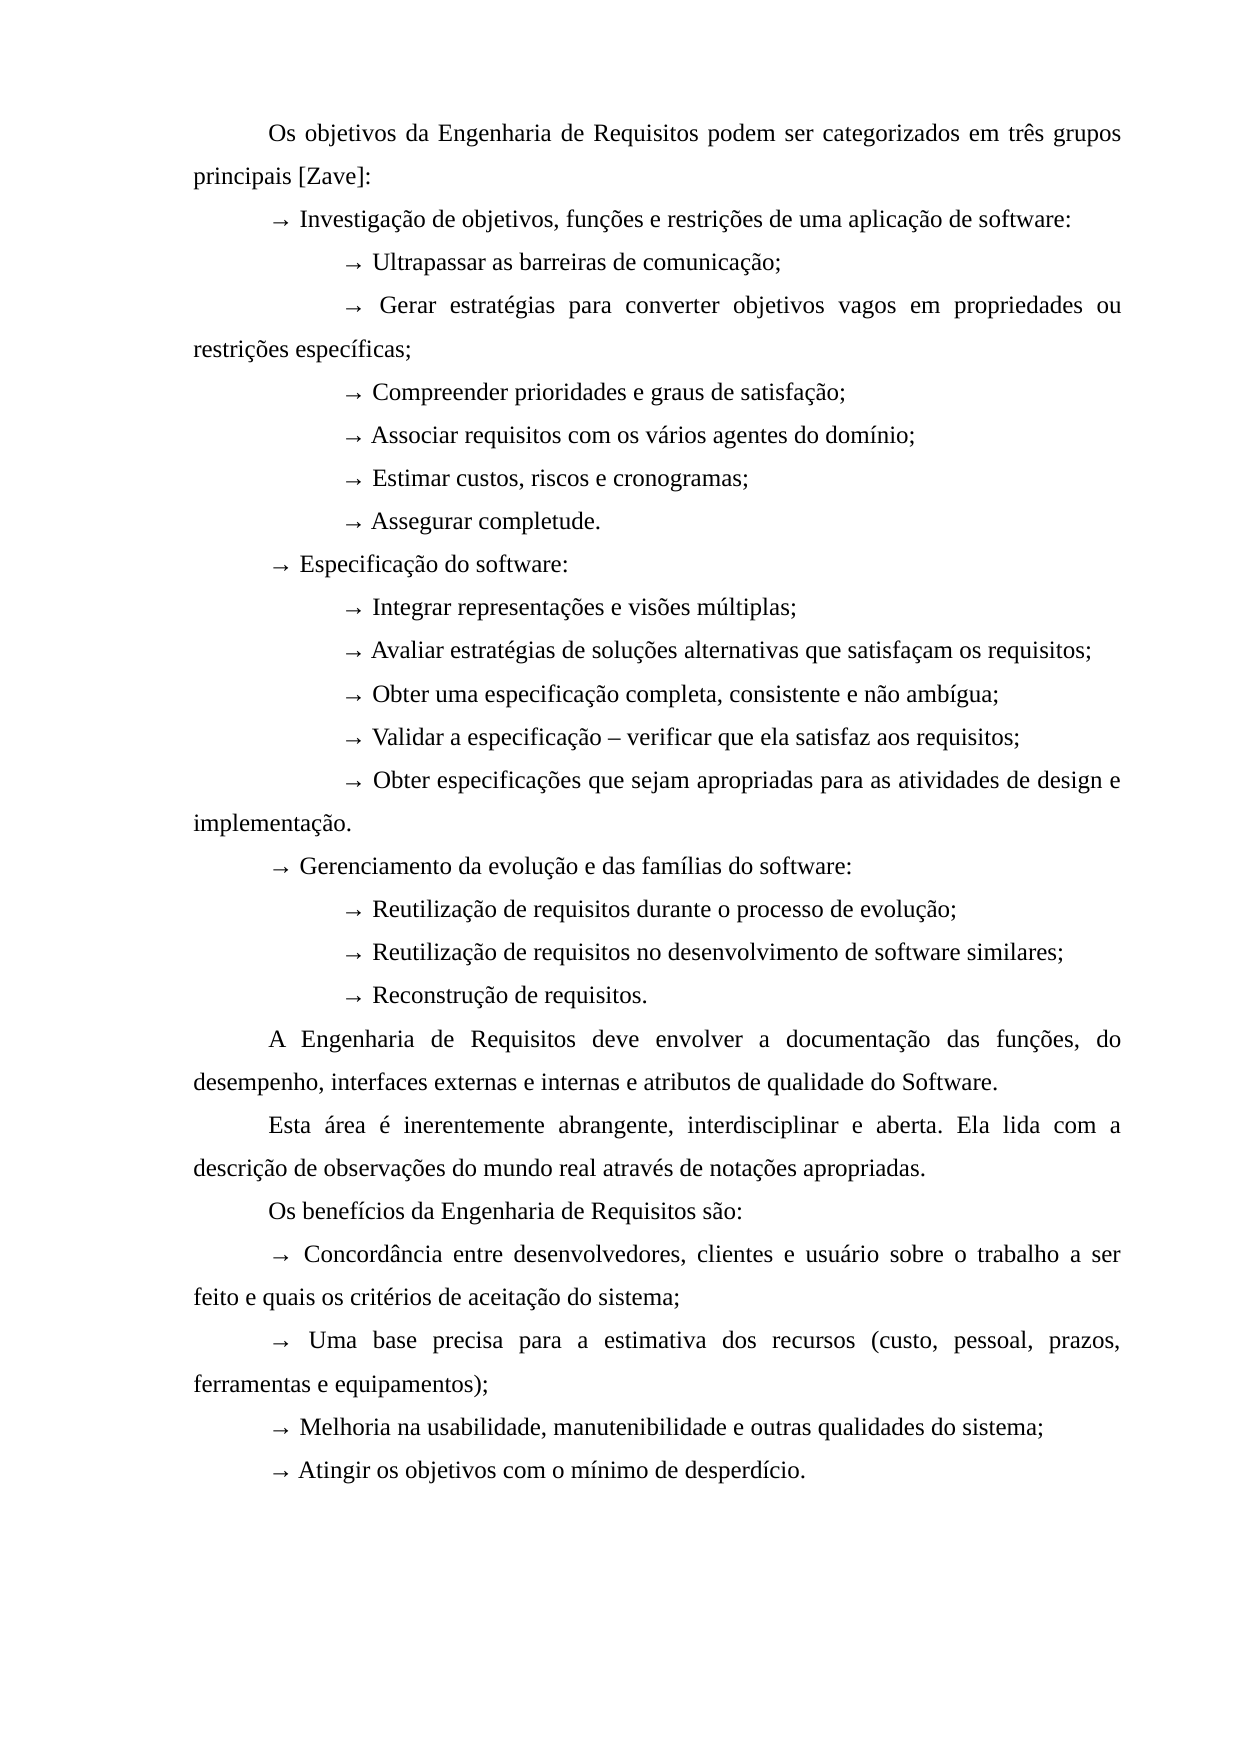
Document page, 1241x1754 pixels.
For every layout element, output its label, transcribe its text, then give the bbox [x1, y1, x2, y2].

list → Reutilização de requisitos durante o processo de evolução; [193, 894, 1122, 923]
list → Melhoria na usabilidade, manutenibilidade e outras qualidades do sistema; [193, 1412, 1122, 1441]
list → Obter especificações que sejam apropriadas para as atividades de design e implementação. [193, 765, 1122, 837]
list → Gerenciamento da evolução e das famílias do software: [193, 851, 1122, 880]
list → Gerar estratégias para converter objetivos vagos em propriedades ou restrições específicas; [193, 291, 1122, 362]
list Esta área é inerentemente abrangente, interdisciplinar e aberta. Ela lida com a descrição de observações do mundo real através de notações apropriadas. [193, 1110, 1122, 1182]
list → Concordância entre desenvolvedores, clientes e usuário sobre o trabalho a ser feito e quais os critérios de aceitação do sistema; [193, 1239, 1122, 1311]
list → Investigação de objetivos, funções e restrições de uma aplicação de software: [193, 204, 1122, 233]
list → Associar requisitos com os vários agentes do domínio; [193, 420, 1122, 449]
list → Reconstrução de requisitos. [193, 981, 1122, 1009]
list → Ultrapassar as barreiras de comunicação; [193, 247, 1122, 276]
list → Reutilização de requisitos no desenvolvimento de software similares; [193, 937, 1122, 966]
list → Especificação do software: [193, 549, 1122, 578]
list Os objetivos da Engenharia de Requisitos podem ser categorizados em três grupos principais [Zave]: [193, 118, 1122, 190]
list → Atingir os objetivos com o mínimo de desperdício. [193, 1455, 1122, 1484]
list → Uma base precisa para a estimativa dos recursos (custo, pessoal, prazos, ferramentas e equipamentos); [193, 1326, 1122, 1397]
list → Integrar representações e visões múltiplas; [193, 592, 1122, 621]
list → Obter uma especificação completa, consistente e não ambígua; [193, 679, 1122, 707]
list Os benefícios da Engenharia de Requisitos são: [193, 1196, 1122, 1225]
list → Avaliar estratégias de soluções alternativas que satisfaçam os requisitos; [193, 636, 1122, 664]
list → Estimar custos, riscos e cronogramas; [193, 463, 1122, 492]
list A Engenharia de Requisitos deve envolver a documentação das funções, do desempenho, interfaces externas e internas e atributos de qualidade do Software. [193, 1024, 1122, 1096]
list → Assegurar completude. [193, 506, 1122, 535]
list → Compreender prioridades e graus de satisfação; [193, 377, 1122, 406]
list → Validar a especificação – verificar que ela satisfaz aos requisitos; [193, 722, 1122, 751]
